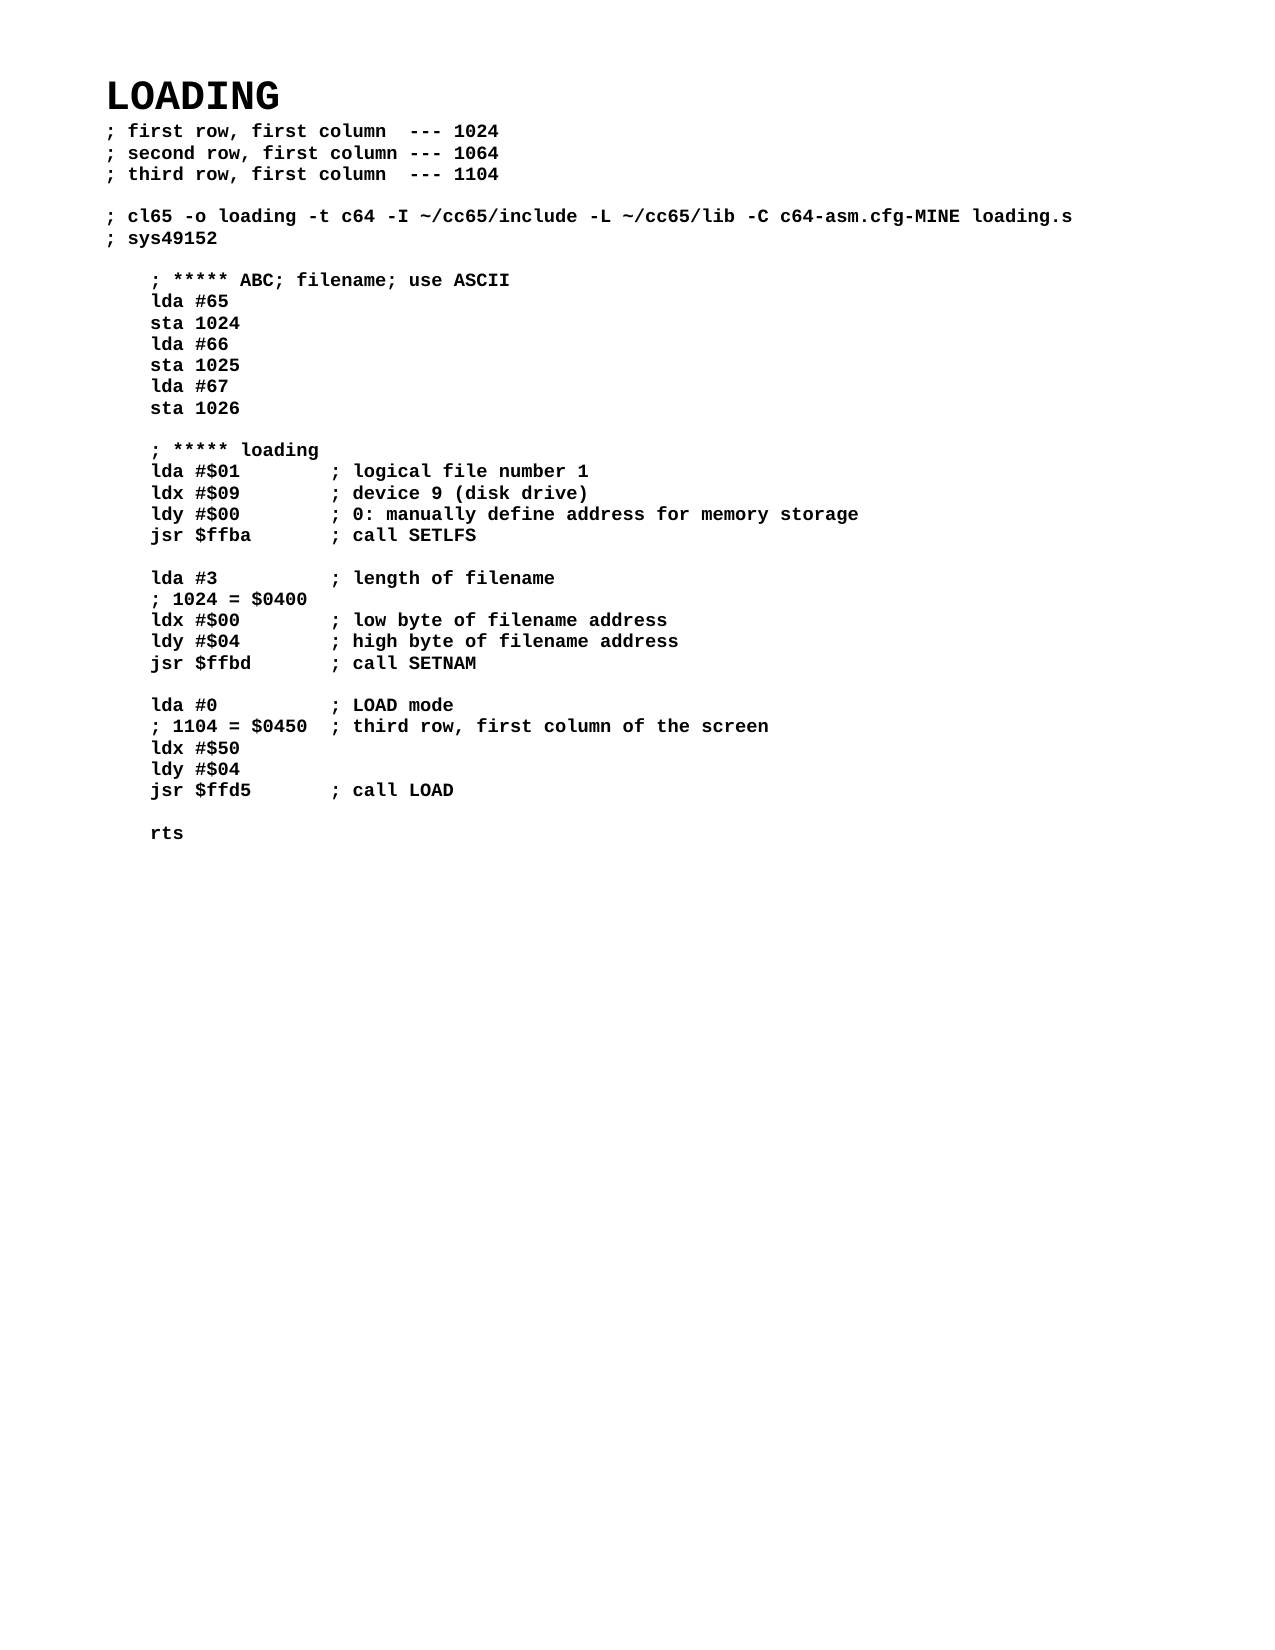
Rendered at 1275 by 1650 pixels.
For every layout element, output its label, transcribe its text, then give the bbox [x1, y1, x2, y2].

text sta 1026 [105, 398, 1170, 420]
text sta 1025 [105, 356, 1170, 377]
text ldy #$00 ; 0: manually define address for memory storage [105, 505, 1170, 526]
text ; cl65 -o loading -t c64 -I ~/cc65/include -L ~/cc65/lib -C c64-asm.cfg-MINE loading.s [105, 207, 1170, 228]
text sta 1024 [105, 313, 1170, 335]
text ; sys49152 [105, 228, 1170, 250]
text ldy #$04 [105, 760, 1170, 781]
text lda #65 [105, 292, 1170, 313]
text LOADING [105, 75, 1170, 122]
text ; 1104 = $0450 ; third row, first column of the screen [105, 717, 1170, 738]
text ldy #$04 ; high byte of filename address [105, 632, 1170, 653]
text lda #67 [105, 377, 1170, 398]
text ; second row, first column --- 1064 [105, 143, 1170, 165]
text ; ***** ABC; filename; use ASCII [105, 271, 1170, 292]
text lda #$01 ; logical file number 1 [105, 462, 1170, 483]
text jsr $ffba ; call SETLFS [105, 526, 1170, 547]
text ; 1024 = $0400 [105, 590, 1170, 611]
text ldx #$00 ; low byte of filename address [105, 611, 1170, 632]
text jsr $ffbd ; call SETNAM [105, 653, 1170, 675]
text ldx #$50 [105, 738, 1170, 760]
text ldx #$09 ; device 9 (disk drive) [105, 483, 1170, 505]
text lda #66 [105, 335, 1170, 356]
text ; third row, first column --- 1104 [105, 165, 1170, 186]
text rts [105, 823, 1170, 845]
text ; first row, first column --- 1024 [105, 122, 1170, 143]
text jsr $ffd5 ; call LOAD [105, 781, 1170, 802]
text lda #3 ; length of filename [105, 568, 1170, 590]
text lda #0 ; LOAD mode [105, 696, 1170, 717]
text ; ***** loading [105, 441, 1170, 462]
